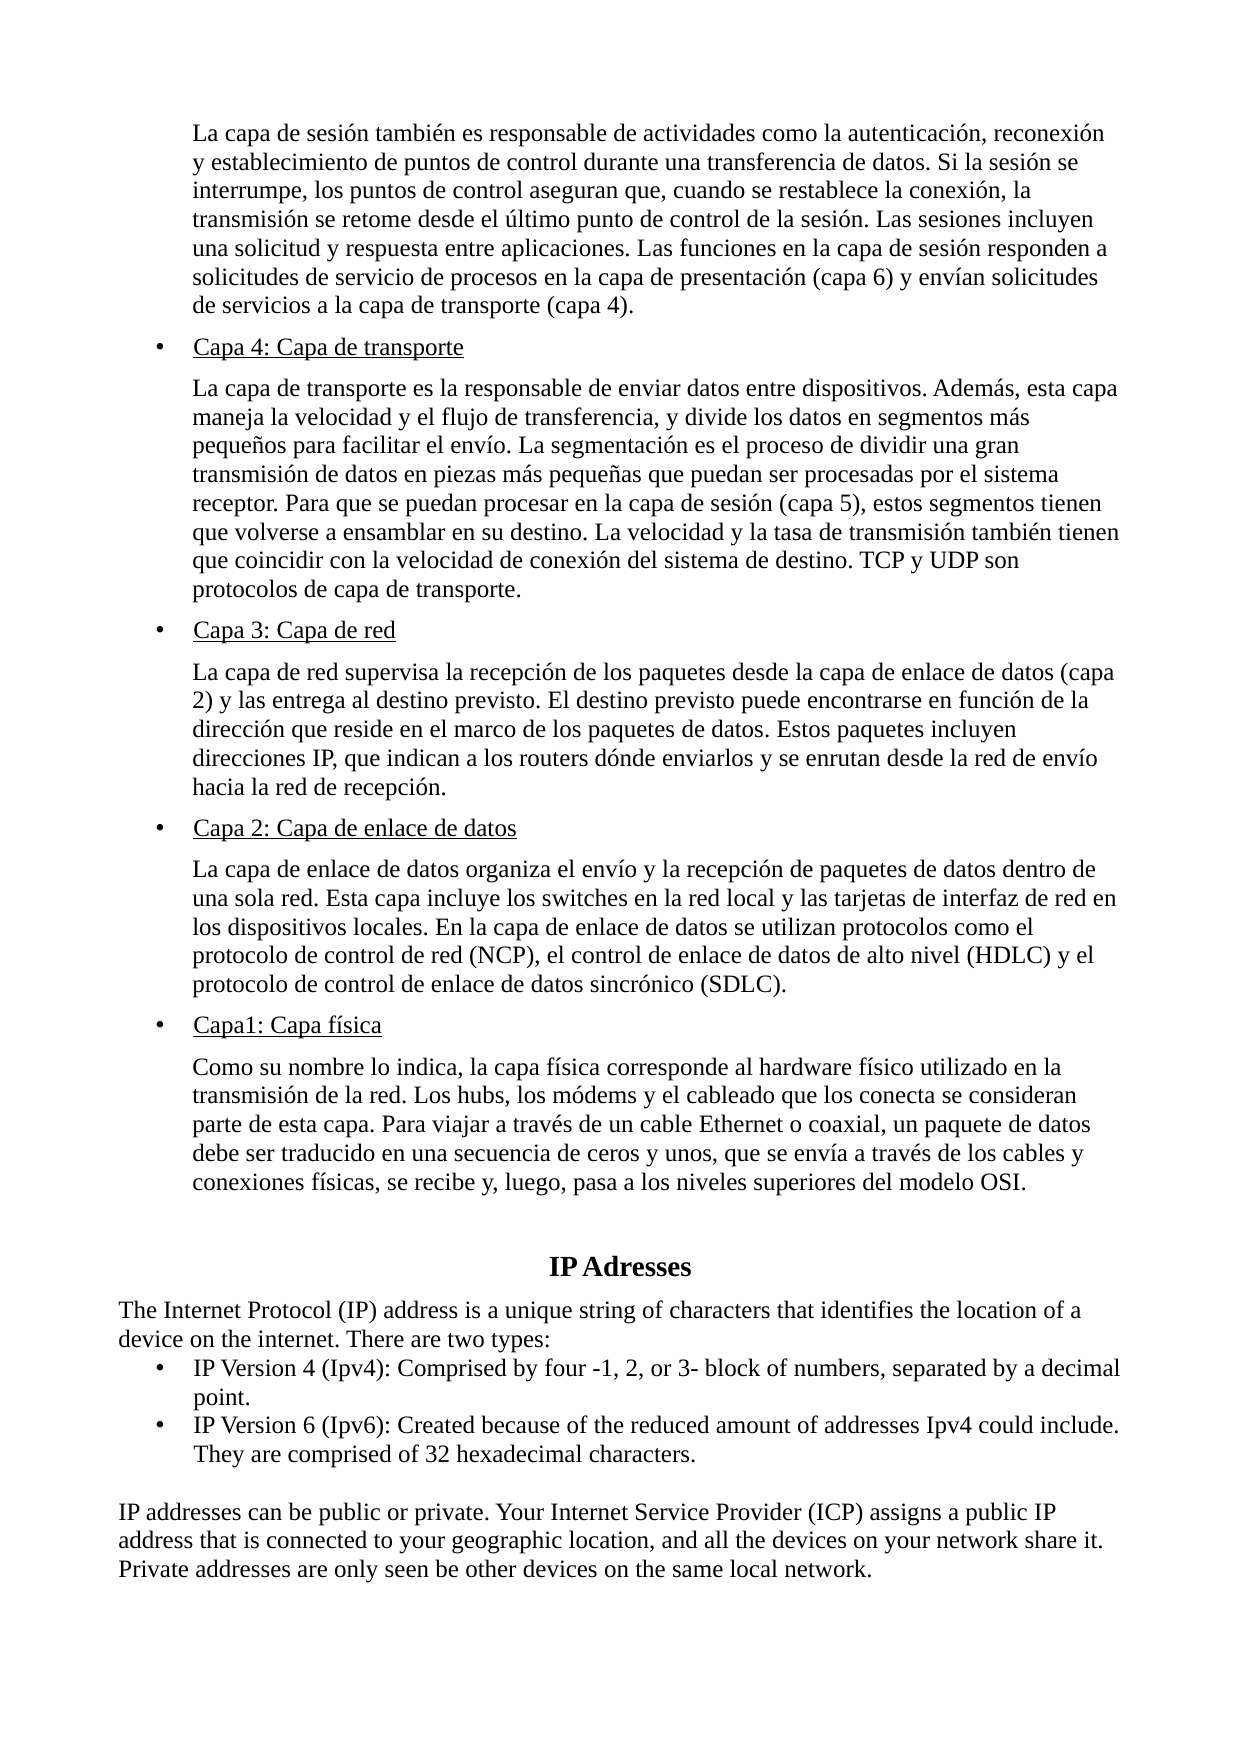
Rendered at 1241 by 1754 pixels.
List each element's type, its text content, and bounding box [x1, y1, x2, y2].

list Capa1: Capa física [156, 1011, 1122, 1039]
list Capa 4: Capa de transporte [156, 332, 1122, 361]
text La capa de enlace de datos organiza el envío y la recepción de paquetes de datos dentro de una sola red. Esta capa incluye los switches en la red local y las tarjetas de interfaz de red en los dispositivos locales. En la capa de enlace de datos se utilizan protocolos como el protocolo de control de red (NCP), el control de enlace de datos de alto nivel (HDLC) y el protocolo de control de enlace de datos sincrónico (SDLC). [192, 854, 1122, 998]
list Capa 3: Capa de red [156, 616, 1122, 644]
text La capa de sesión también es responsable de actividades como la autenticación, reconexión y establecimiento de puntos de control durante una transferencia de datos. Si la sesión se interrumpe, los puntos de control aseguran que, cuando se restablece la conexión, la transmisión se retome desde el último punto de control de la sesión. Las sesiones incluyen una solicitud y respuesta entre aplicaciones. Las funciones en la capa de sesión responden a solicitudes de servicio de procesos en la capa de presentación (capa 6) y envían solicitudes de servicios a la capa de transporte (capa 4). [192, 118, 1122, 319]
text The Internet Protocol (IP) address is a unique string of characters that identifies the location of a device on the internet. There are two types: [118, 1295, 1122, 1353]
list IP Version 6 (Ipv6): Created because of the reduced amount of addresses Ipv4 could include. They are comprised of 32 hexadecimal characters. [156, 1410, 1122, 1468]
list IP Version 4 (Ipv4): Comprised by four -1, 2, or 3- block of numbers, separated by a decimal point. [156, 1353, 1122, 1410]
text Como su nombre lo indica, la capa física corresponde al hardware físico utilizado en la transmisión de la red. Los hubs, los módems y el cableado que los conecta se consideran parte de esta capa. Para viajar a través de un cable Ethernet o coaxial, un paquete de datos debe ser traducido en una secuencia de ceros y unos, que se envía a través de los cables y conexiones físicas, se recibe y, luego, pasa a los niveles superiores del modelo OSI. [192, 1052, 1122, 1196]
text La capa de red supervisa la recepción de los paquetes desde la capa de enlace de datos (capa 2) y las entrega al destino previsto. El destino previsto puede encontrarse en función de la dirección que reside en el marco de los paquetes de datos. Estos paquetes incluyen direcciones IP, que indican a los routers dónde enviarlos y se enrutan desde la red de envío hacia la red de recepción. [192, 657, 1122, 801]
text IP addresses can be public or private. Your Internet Service Provider (ICP) assigns a public IP address that is connected to your geographic location, and all the devices on your network share it. Private addresses are only seen be other devices on the same local network. [118, 1497, 1122, 1583]
list Capa 2: Capa de enlace de datos [156, 813, 1122, 842]
text La capa de transporte es la responsable de enviar datos entre dispositivos. Además, esta capa maneja la velocidad y el flujo de transferencia, y divide los datos en segmentos más pequeños para facilitar el envío. La segmentación es el proceso de dividir una gran transmisión de datos en piezas más pequeñas que puedan ser procesadas por el sistema receptor. Para que se puedan procesar en la capa de sesión (capa 5), estos segmentos tienen que volverse a ensamblar en su destino. La velocidad y la tasa de transmisión también tienen que coincidir con la velocidad de conexión del sistema de destino. TCP y UDP son protocolos de capa de transporte. [192, 373, 1122, 603]
text IP Adresses [118, 1249, 1122, 1283]
